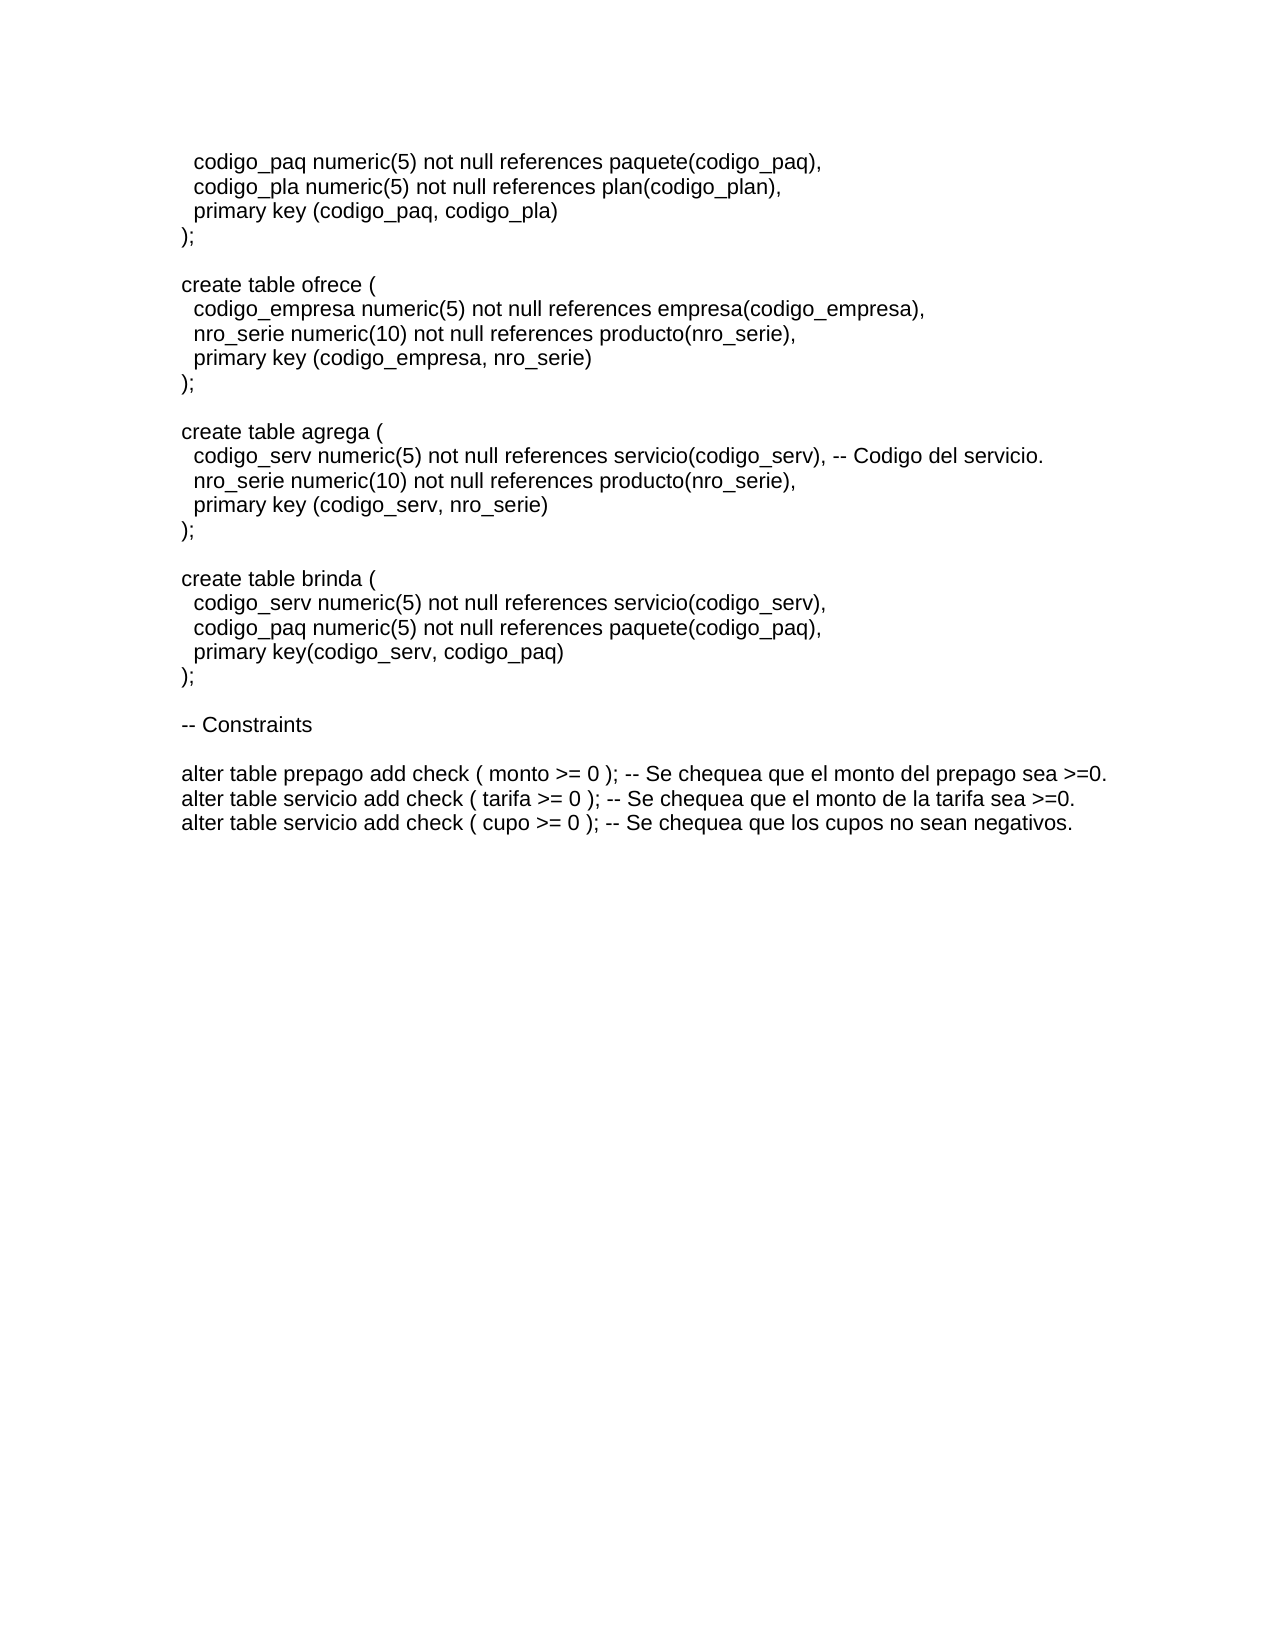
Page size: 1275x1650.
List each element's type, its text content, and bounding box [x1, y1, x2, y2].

text codigo_pla numeric(5) not null references plan(codigo_plan), [150, 174, 1125, 199]
text -- Constraints [150, 713, 1125, 737]
text primary key (codigo_empresa, nro_serie) [150, 346, 1125, 370]
text primary key (codigo_serv, nro_serie) [150, 493, 1125, 517]
text ); [150, 223, 1125, 248]
text ); [150, 664, 1125, 688]
text nro_serie numeric(10) not null references producto(nro_serie), [150, 468, 1125, 493]
text primary key(codigo_serv, codigo_paq) [150, 639, 1125, 664]
text codigo_paq numeric(5) not null references paquete(codigo_paq), [150, 615, 1125, 639]
text create table ofrece ( [150, 272, 1125, 297]
text alter table servicio add check ( cupo >= 0 ); -- Se chequea que los cupos no sean negativos. [150, 811, 1125, 835]
text codigo_paq numeric(5) not null references paquete(codigo_paq), [150, 150, 1125, 174]
text codigo_empresa numeric(5) not null references empresa(codigo_empresa), [150, 297, 1125, 321]
text primary key (codigo_paq, codigo_pla) [150, 199, 1125, 223]
text ); [150, 370, 1125, 395]
text codigo_serv numeric(5) not null references servicio(codigo_serv), [150, 591, 1125, 615]
text create table brinda ( [150, 566, 1125, 591]
text ); [150, 517, 1125, 542]
text create table agrega ( [150, 419, 1125, 444]
text alter table servicio add check ( tarifa >= 0 ); -- Se chequea que el monto de la tarifa sea >=0. [150, 786, 1125, 811]
text nro_serie numeric(10) not null references producto(nro_serie), [150, 321, 1125, 346]
text alter table prepago add check ( monto >= 0 ); -- Se chequea que el monto del prepago sea >=0. [150, 762, 1125, 786]
text codigo_serv numeric(5) not null references servicio(codigo_serv), -- Codigo del servicio. [150, 444, 1125, 468]
